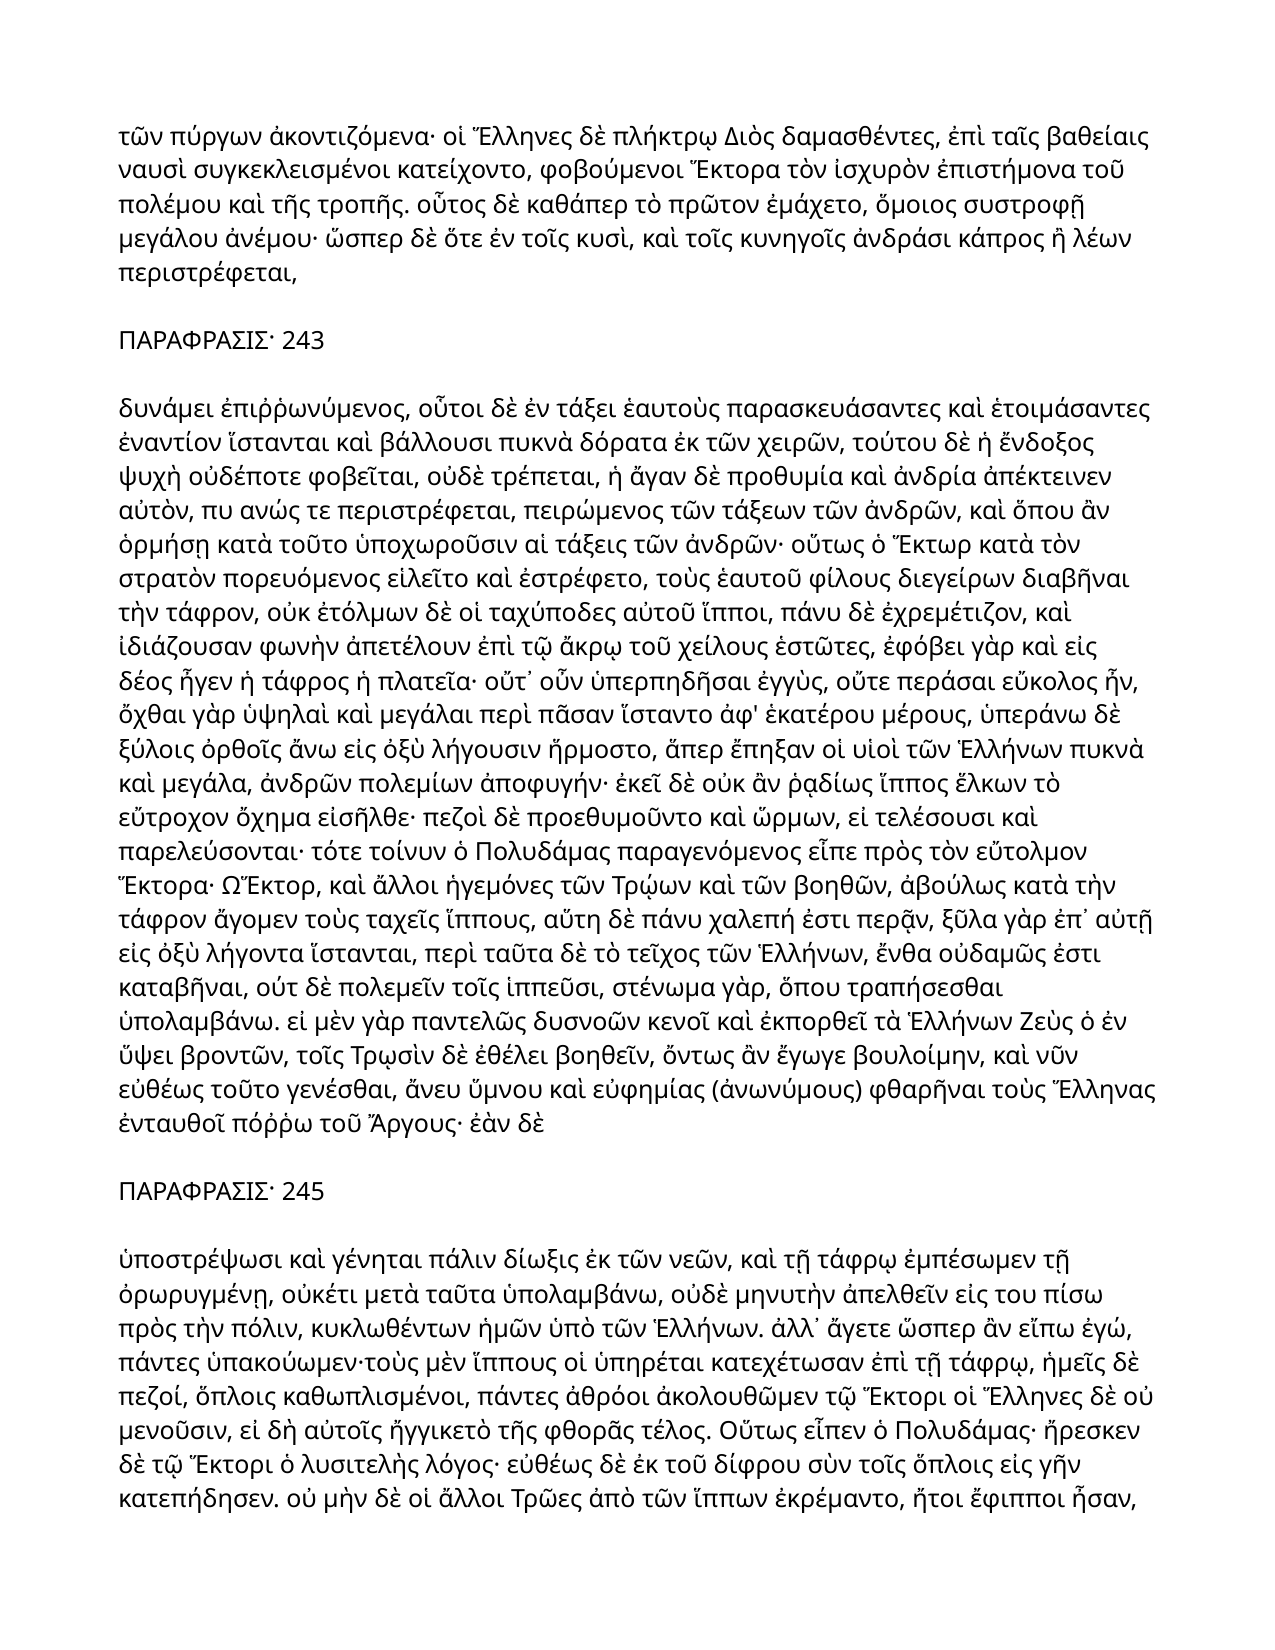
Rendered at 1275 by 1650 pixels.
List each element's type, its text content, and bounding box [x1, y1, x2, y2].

text ὑποστρέψωσι καὶ γένηται πάλιν δίωξις ἐκ τῶν νεῶν, καὶ τῇ τάφρῳ ἐμπέσωμεν τῇ ὀρωρυγμένῃ, οὐκέτι μετὰ ταῦτα ὑπολαμβάνω, οὐδὲ μηνυτὴν ἀπελθεῖν εἰς του πίσω πρὸς τὴν πόλιν, κυκλωθέντων ἡμῶν ὑπὸ τῶν Ἑλλήνων. ἀλλ᾿ ἄγετε ὥσπερ ἂν εἴπω ἐγώ, πάντες ὑπακούωμεν·τοὺς μὲν ἵππους οἱ ὑπηρέται κατεχέτωσαν ἐπὶ τῇ τάφρῳ, ἡμεῖς δὲ πεζοί, ὅπλοις καθωπλισμένοι, πάντες ἀθρόοι ἀκολουθῶμεν τῷ Ἕκτορι οἱ Ἕλληνες δὲ οὐ μενοῦσιν, εἰ δὴ αὐτοῖς ἤγγικετὸ τῆς φθορᾶς τέλος. Οὕτως εἶπεν ὁ Πολυδάμας· ἤρεσκεν δὲ τῷ Ἕκτορι ὁ λυσιτελὴς λόγος· εὐθέως δὲ ἐκ τοῦ δίφρου σὺν τοῖς ὅπλοις εἰς γῆν κατεπήδησεν. οὐ μὴν δὲ οἱ ἄλλοι Τρῶες ἀπὸ τῶν ἵππων ἐκρέμαντο, ἤτοι ἔφιπποι ἦσαν, [118, 1242, 1157, 1515]
text δυνάμει ἐπιῤῥωνύμενος, οὗτοι δὲ ἐν τάξει ἑαυτοὺς παρασκευάσαντες καὶ ἑτοιμάσαντες ἐναντίον ἵστανται καὶ βάλλουσι πυκνὰ δόρατα ἐκ τῶν χειρῶν, τούτου δὲ ἡ ἔνδοξος ψυχὴ οὐδέποτε φοβεῖται, οὐδὲ τρέπεται, ἡ ἄγαν δὲ προθυμία καὶ ἀνδρία ἀπέκτεινεν αὐτὸν, πυ ανώς τε περιστρέφεται, πειρώμενος τῶν τάξεων τῶν ἀνδρῶν, καὶ ὅπου ἂν ὁρμήσῃ κατὰ τοῦτο ὑποχωροῦσιν αἱ τάξεις τῶν ἀνδρῶν· οὕτως ὁ Ἕκτωρ κατὰ τὸν στρατὸν πορευόμενος εἱλεῖτο καὶ ἐστρέφετο, τοὺς ἑαυτοῦ φίλους διεγείρων διαβῆναι τὴν τάφρον, οὐκ ἐτόλμων δὲ οἱ ταχύποδες αὐτοῦ ἵπποι, πάνυ δὲ ἐχρεμέτιζον, καὶ ἰδιάζουσαν φωνὴν ἀπετέλουν ἐπὶ τῷ ἄκρῳ τοῦ χείλους ἑστῶτες, ἐφόβει γὰρ καὶ εἰς δέος ἦγεν ἡ τάφρος ἡ πλατεῖα· οὔτ᾽ οὖν ὑπερπηδῆσαι ἐγγὺς, οὔτε περάσαι εὔκολος ἦν, ὄχθαι γὰρ ὑψηλαὶ καὶ μεγάλαι περὶ πᾶσαν ἵσταντο ἀφ' ἑκατέρου μέρους, ὑπεράνω δὲ ξύλοις ὀρθοῖς ἄνω εἰς ὀξὺ λήγουσιν ἥρμοστο, ἅπερ ἔπηξαν οἱ υἱοὶ τῶν Ἑλλήνων πυκνὰ καὶ μεγάλα, ἀνδρῶν πολεμίων ἀποφυγήν· ἐκεῖ δὲ οὐκ ἂν ῥᾳδίως ἵππος ἕλκων τὸ εὔτροχον ὄχημα εἰσῆλθε· πεζοὶ δὲ προεθυμοῦντο καὶ ὥρμων, εἰ τελέσουσι καὶ παρελεύσονται· τότε τοίνυν ὁ Πολυδάμας παραγενόμενος εἶπε πρὸς τὸν εὔτολμον Ἕκτορα· ΩἝκτορ, καὶ ἄλλοι ἡγεμόνες τῶν Τρῴων καὶ τῶν βοηθῶν, ἀβούλως κατὰ τὴν τάφρον ἄγομεν τοὺς ταχεῖς ἵππους, αὕτη δὲ πάνυ χαλεπή ἐστι περᾷν, ξῦλα γὰρ ἐπ᾽ αὐτῇ εἰς ὀξὺ λήγοντα ἵστανται, περὶ ταῦτα δὲ τὸ τεῖχος τῶν Ἑλλήνων, ἔνθα οὐδαμῶς ἐστι καταβῆναι, ούτ δὲ πολεμεῖν τοῖς ἱππεῦσι, στένωμα γὰρ, ὅπου τραπήσεσθαι ὑπολαμβάνω. εἰ μὲν γὰρ παντελῶς δυσνοῶν κενοῖ καὶ ἐκπορθεῖ τὰ Ἑλλήνων Ζεὺς ὁ ἐν ὕψει βροντῶν, τοῖς Τρῳσὶν δὲ ἐθέλει βοηθεῖν, ὄντως ἂν ἔγωγε βουλοίμην, καὶ νῦν εὐθέως τοῦτο γενέσθαι, ἄνευ ὕμνου καὶ εὐφημίας (ἀνωνύμους) φθαρῆναι τοὺς Ἕλληνας ἐνταυθοῖ πόῤῥω τοῦ Ἄργους· ἐὰν δὲ [118, 391, 1157, 1140]
text τῶν πύργων ἀκοντιζόμενα· οἱ Ἕλληνες δὲ πλήκτρῳ Διὸς δαμασθέντες, ἐπὶ ταῖς βαθείαις ναυσὶ συγκεκλεισμένοι κατείχοντο, φοβούμενοι Ἕκτορα τὸν ἰσχυρὸν ἐπιστήμονα τοῦ πολέμου καὶ τῆς τροπῆς. οὗτος δὲ καθάπερ τὸ πρῶτον ἐμάχετο, ὅμοιος συστροφῇ μεγάλου ἀνέμου· ὥσπερ δὲ ὅτε ἐν τοῖς κυσὶ, καὶ τοῖς κυνηγοῖς ἀνδράσι κάπρος ἢ λέων περιστρέφεται, [118, 118, 1157, 288]
text ΠΑΡΑΦΡΑΣΙΣ· 245 [118, 1174, 1157, 1208]
text ΠΑΡΑΦΡΑΣΙΣ· 243 [118, 322, 1157, 357]
